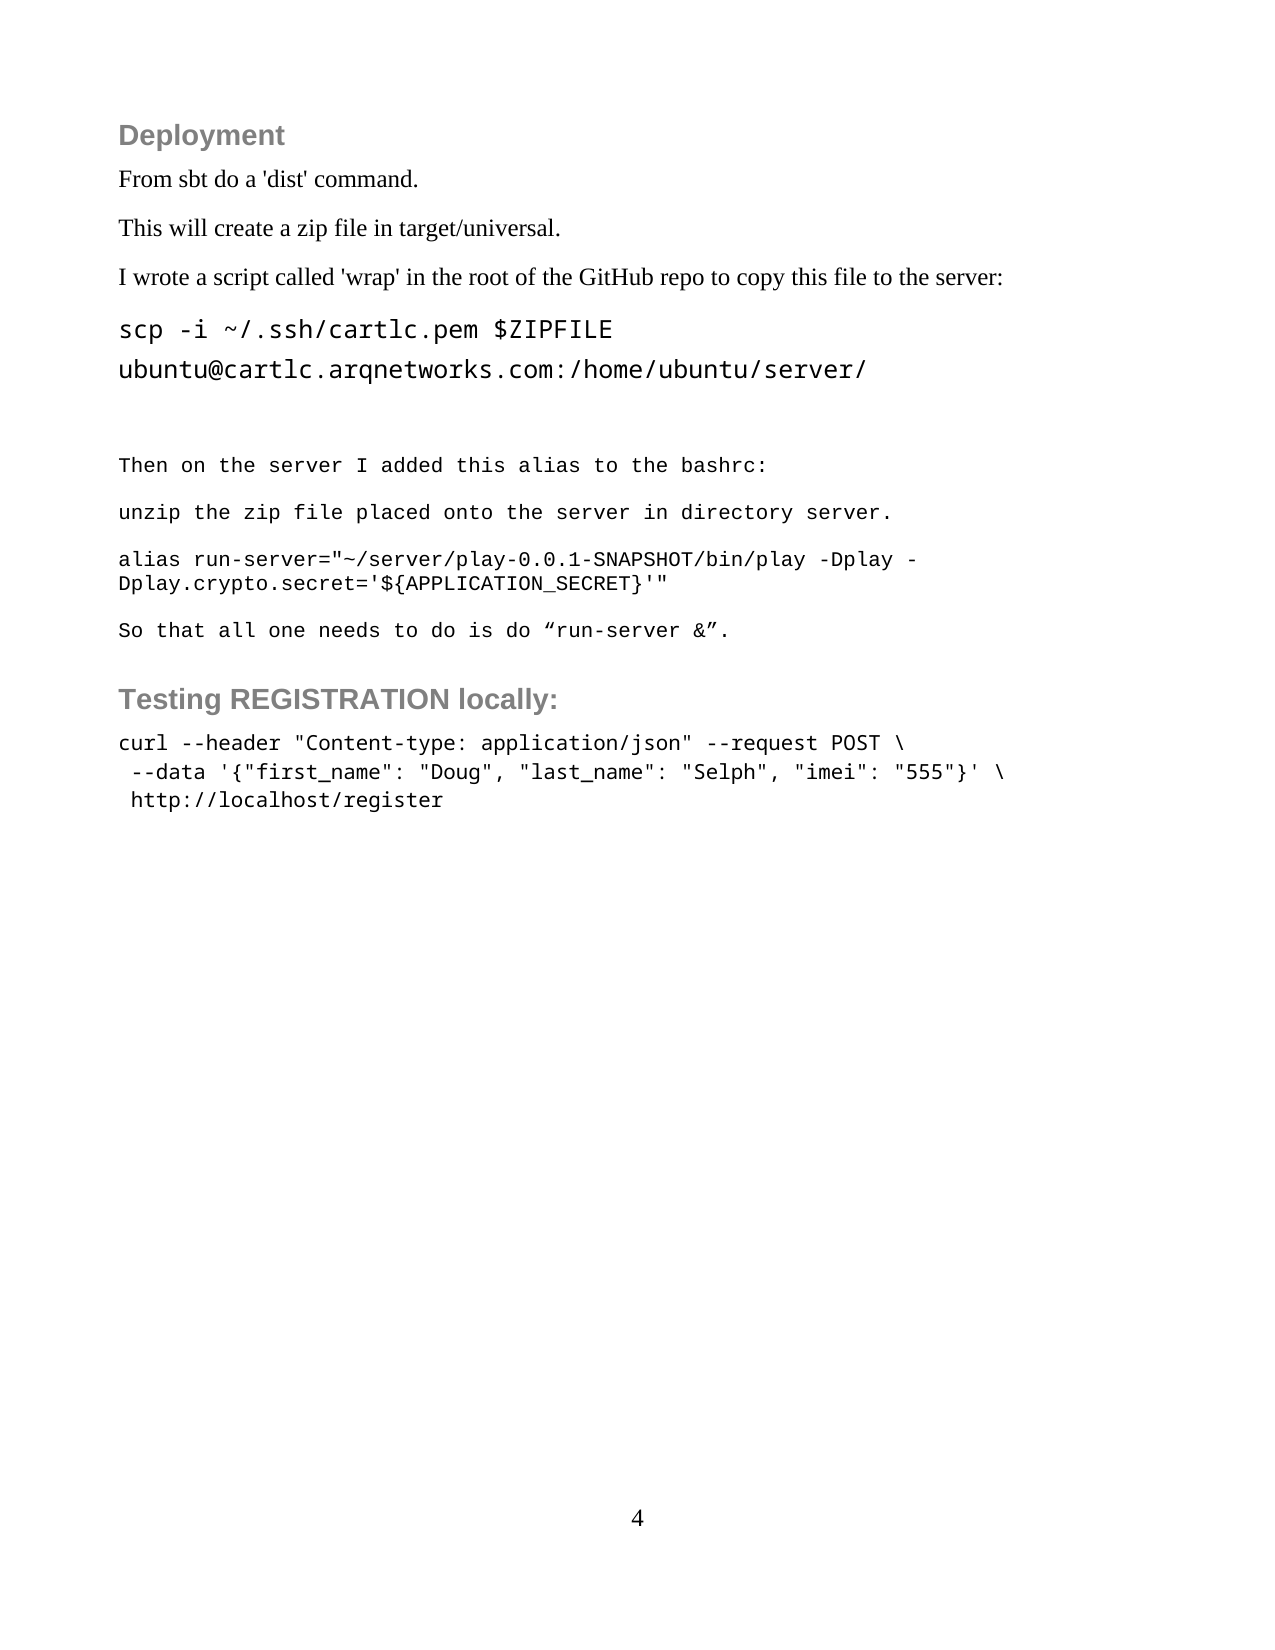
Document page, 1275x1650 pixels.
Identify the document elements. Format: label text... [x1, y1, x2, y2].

subtitle Deployment [118, 118, 1157, 152]
text curl --header "Content-type: application/json" --request POST \ [118, 728, 1157, 757]
text --data '{"first_name": "Doug", "last_name": "Selph", "imei": "555"}' \ [118, 757, 1157, 785]
text From sbt do a 'dist' command. [118, 164, 1157, 193]
text Then on the server I added this alias to the bashrc: [118, 455, 1157, 478]
text alias run-server="~/server/play-0.0.1-SNAPSHOT/bin/play -Dplay -Dplay.crypto.secret='${APPLICATION_SECRET}'" [118, 549, 1157, 597]
text http://localhost/register [118, 785, 1157, 814]
text So that all one needs to do is do “run-server &”. [118, 620, 1157, 644]
text scp -i ~/.ssh/cartlc.pem $ZIPFILE ubuntu@cartlc.arqnetworks.com:/home/ubuntu/server/ [118, 311, 1157, 386]
text unzip the zip file placed onto the server in directory server. [118, 502, 1157, 526]
text This will create a zip file in target/universal. [118, 213, 1157, 242]
subtitle Testing REGISTRATION locally: [118, 682, 1157, 716]
text I wrote a script called 'wrap' in the root of the GitHub repo to copy this file to the server: [118, 262, 1157, 291]
